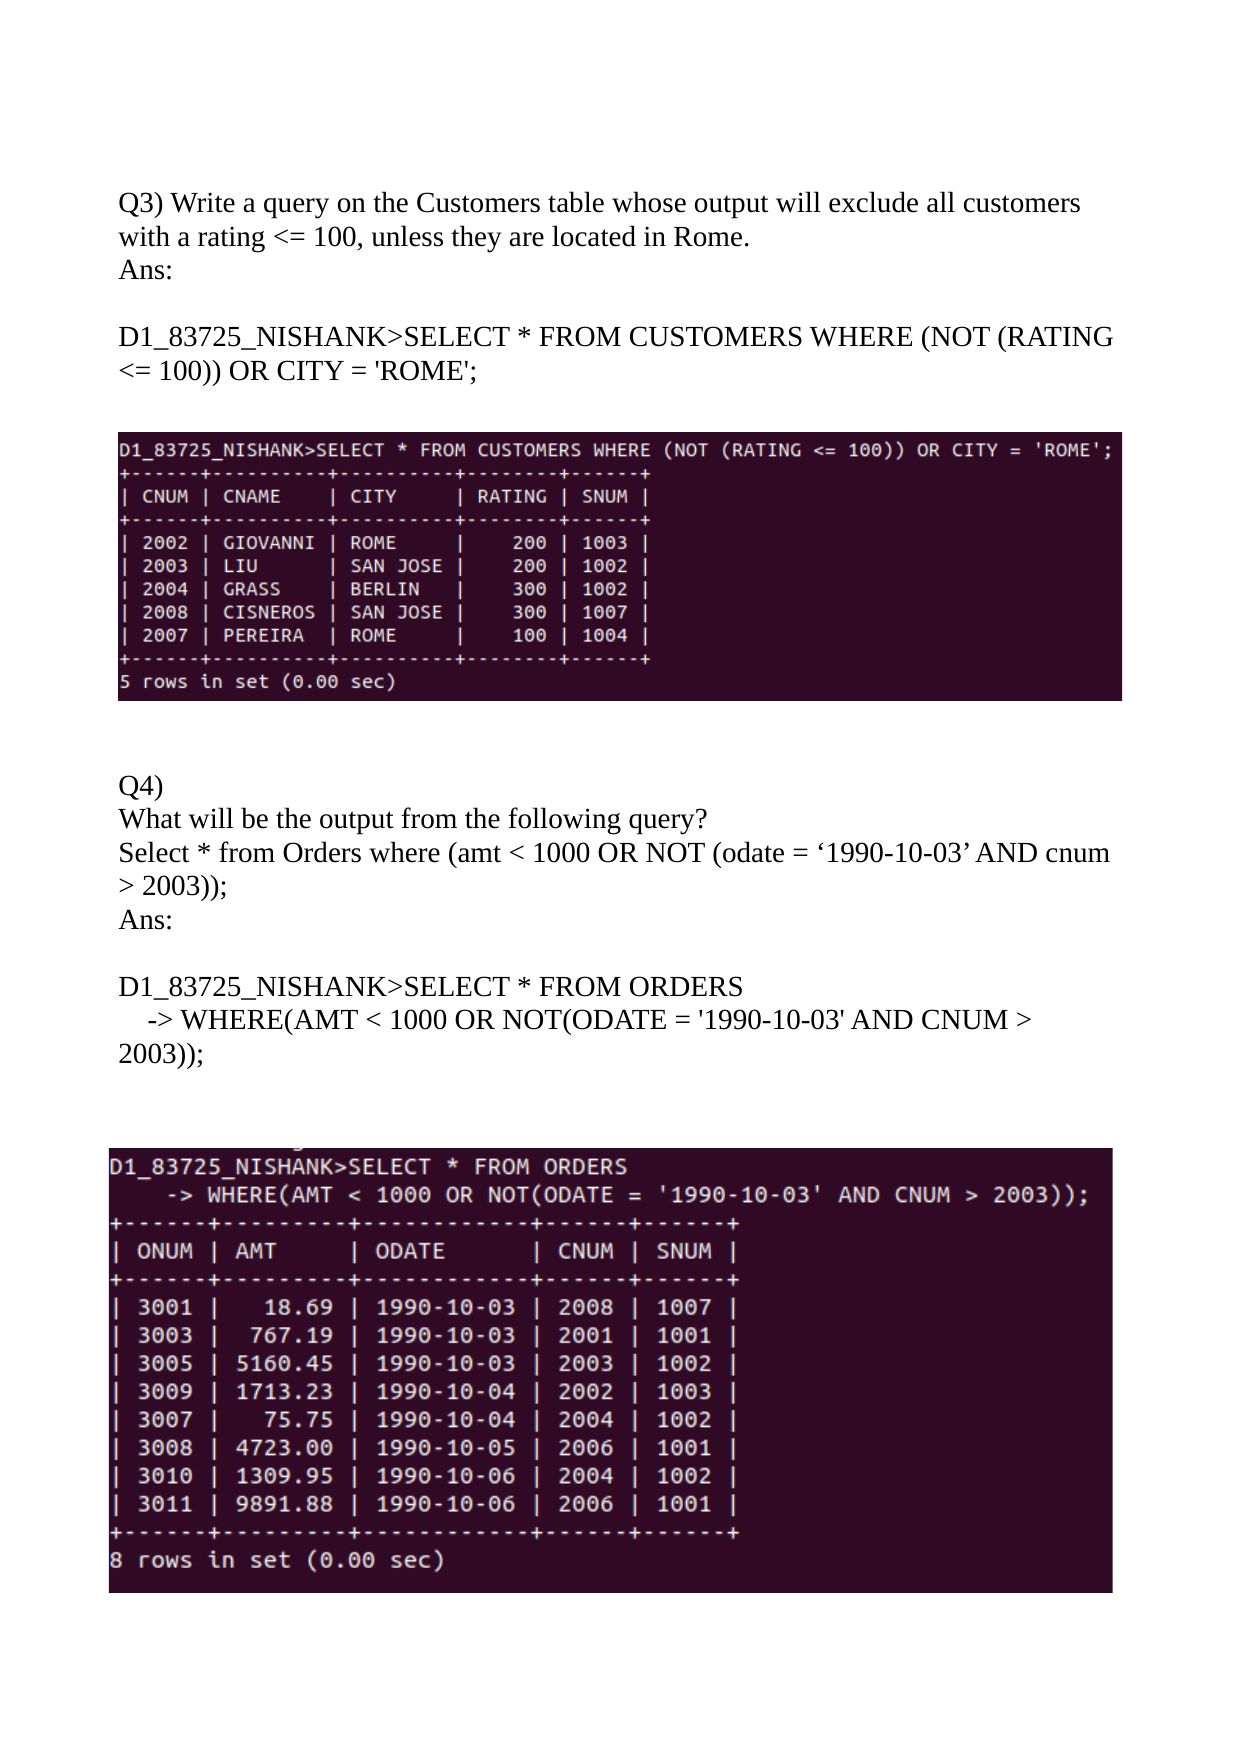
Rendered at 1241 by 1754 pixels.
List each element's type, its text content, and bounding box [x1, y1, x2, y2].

text Q3) Write a query on the Customers table whose output will exclude all customers with a rating <= 100, unless they are located in Rome. [118, 185, 1122, 252]
text D1_83725_NISHANK>SELECT * FROM CUSTOMERS WHERE (NOT (RATING <= 100)) OR CITY = 'ROME'; [118, 319, 1122, 386]
picture [108, 1148, 1113, 1593]
text Ans: [118, 252, 1122, 286]
picture [118, 432, 1123, 701]
text Q4) [118, 768, 1122, 801]
text What will be the output from the following query? [118, 801, 1122, 835]
text Select * from Orders where (amt < 1000 OR NOT (odate = ‘1990-10-03’ AND cnum > 2003)); [118, 835, 1122, 902]
text Ans: [118, 902, 1122, 935]
text -> WHERE(AMT < 1000 OR NOT(ODATE = '1990-10-03' AND CNUM > 2003)); [118, 1002, 1122, 1069]
text D1_83725_NISHANK>SELECT * FROM ORDERS [118, 969, 1122, 1002]
